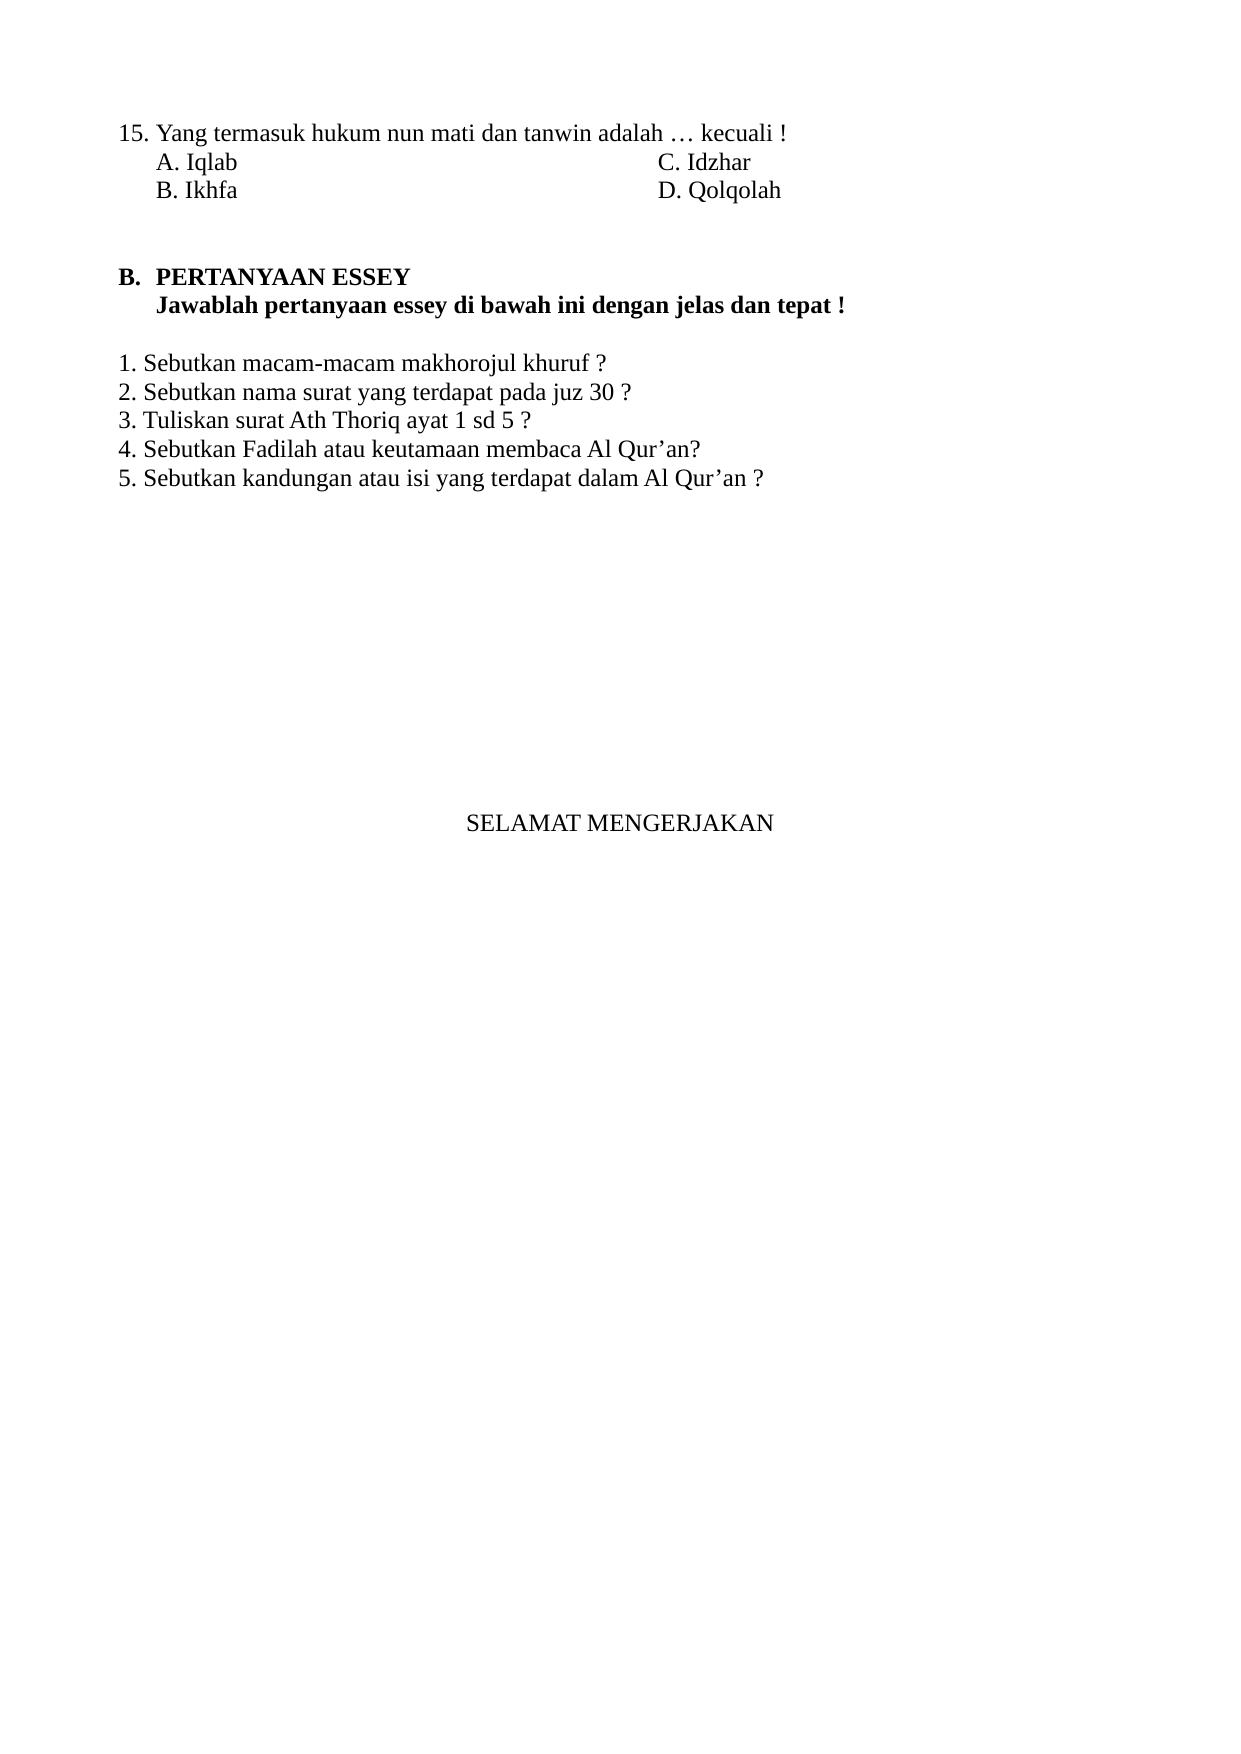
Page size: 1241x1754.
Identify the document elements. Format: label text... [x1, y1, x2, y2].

text B. PERTANYAAN ESSEY [118, 262, 1122, 291]
text A. Iqlab [118, 147, 620, 176]
text Jawablah pertanyaan essey di bawah ini dengan jelas dan tepat ! [118, 291, 1122, 319]
text 3. Tuliskan surat Ath Thoriq ayat 1 sd 5 ? [118, 406, 1122, 434]
text D. Qolqolah [620, 176, 1122, 204]
text 15. Yang termasuk hukum nun mati dan tanwin adalah … kecuali ! [118, 118, 1122, 147]
text 4. Sebutkan Fadilah atau keutamaan membaca Al Qur’an? [118, 434, 1122, 463]
text C. Idzhar [620, 147, 1122, 176]
text SELAMAT MENGERJAKAN [118, 808, 1122, 837]
text 1. Sebutkan macam-macam makhorojul khuruf ? [118, 348, 1122, 377]
text 2. Sebutkan nama surat yang terdapat pada juz 30 ? [118, 377, 1122, 406]
text B. Ikhfa [118, 176, 620, 204]
text 5. Sebutkan kandungan atau isi yang terdapat dalam Al Qur’an ? [118, 463, 1122, 492]
